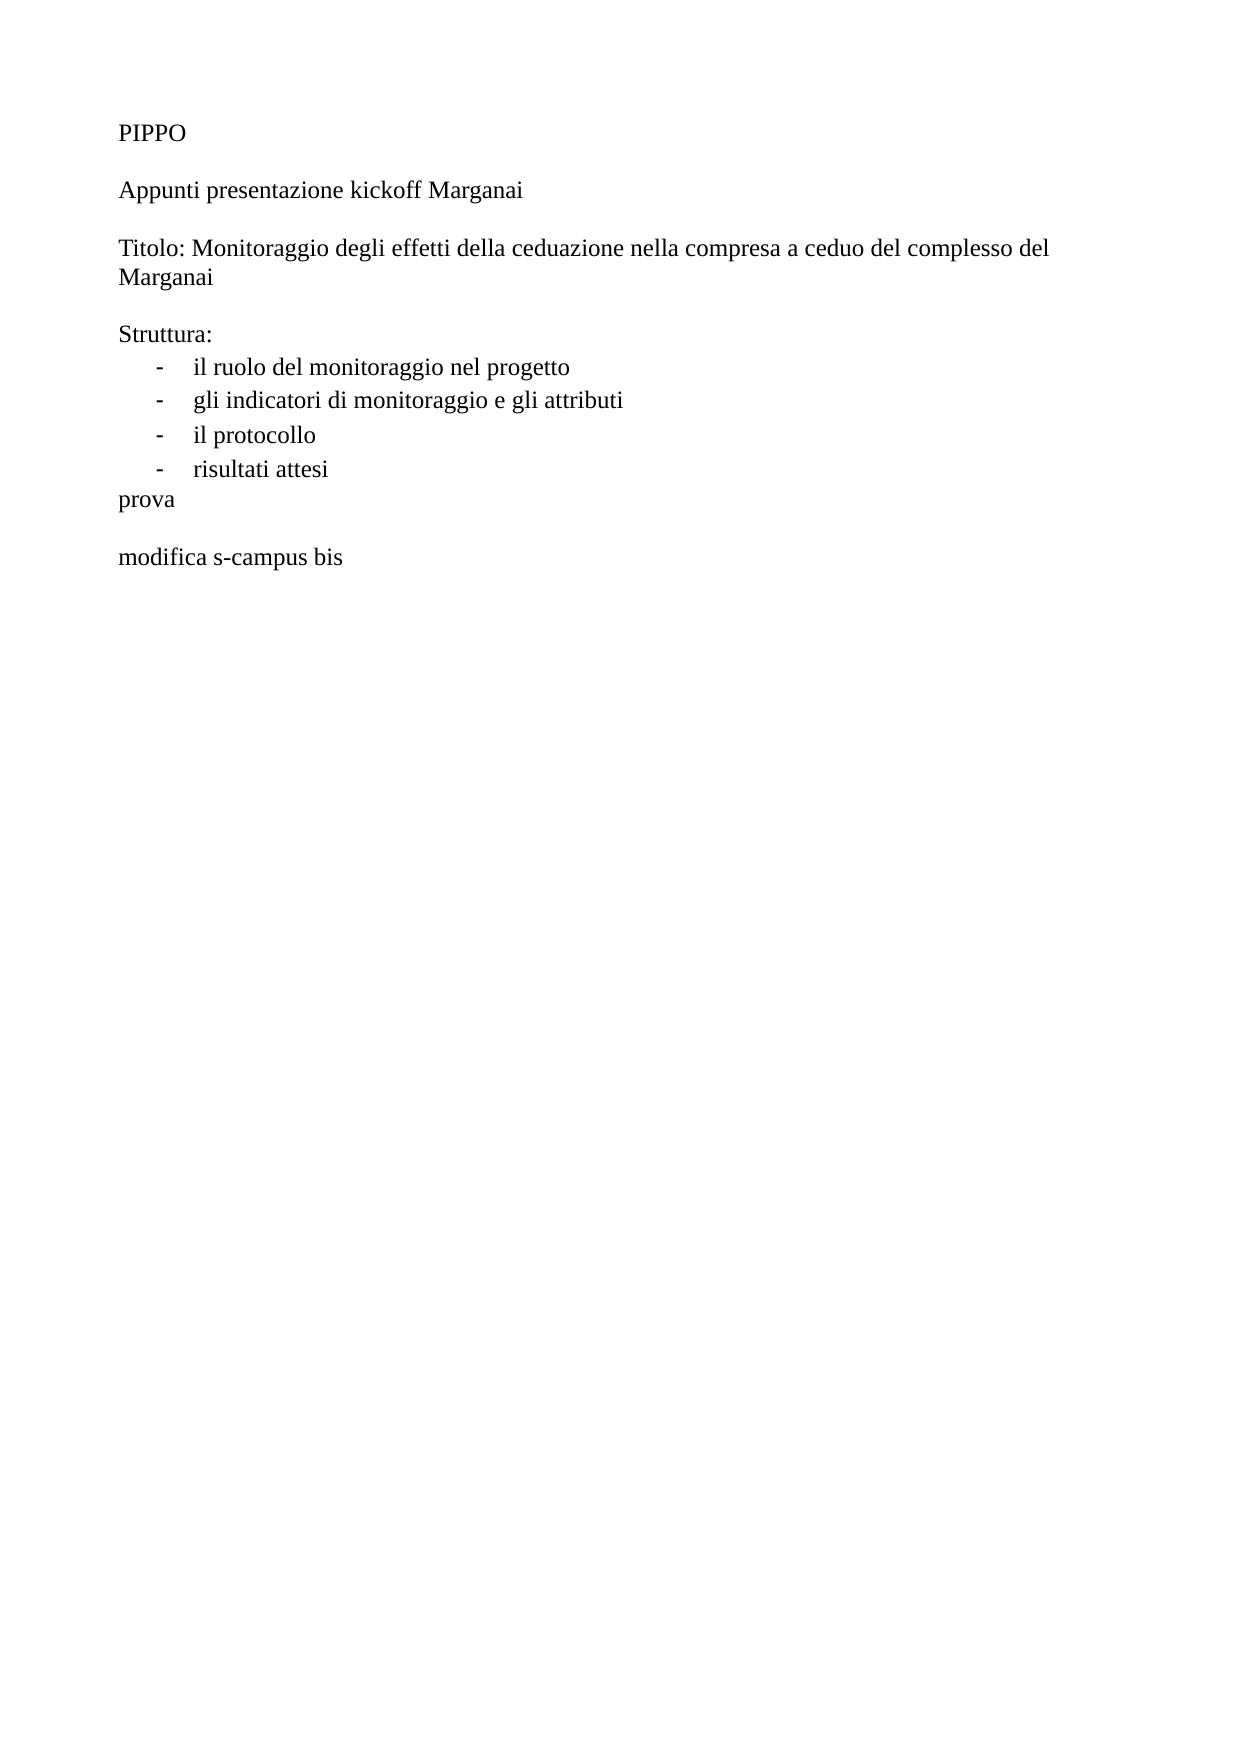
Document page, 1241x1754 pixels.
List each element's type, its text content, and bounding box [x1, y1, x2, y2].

text Appunti presentazione kickoff Marganai [118, 176, 1122, 204]
list il protocollo [156, 416, 1122, 450]
list gli indicatori di monitoraggio e gli attributi [156, 382, 1122, 416]
list il ruolo del monitoraggio nel progetto [156, 348, 1122, 382]
text prova [118, 484, 1122, 513]
text Struttura: [118, 319, 1122, 348]
text Titolo: Monitoraggio degli effetti della ceduazione nella compresa a ceduo del complesso del Marganai [118, 233, 1122, 291]
text modifica s-campus bis [118, 542, 1122, 571]
text PIPPO [118, 118, 1122, 147]
list risultati attesi [156, 450, 1122, 484]
